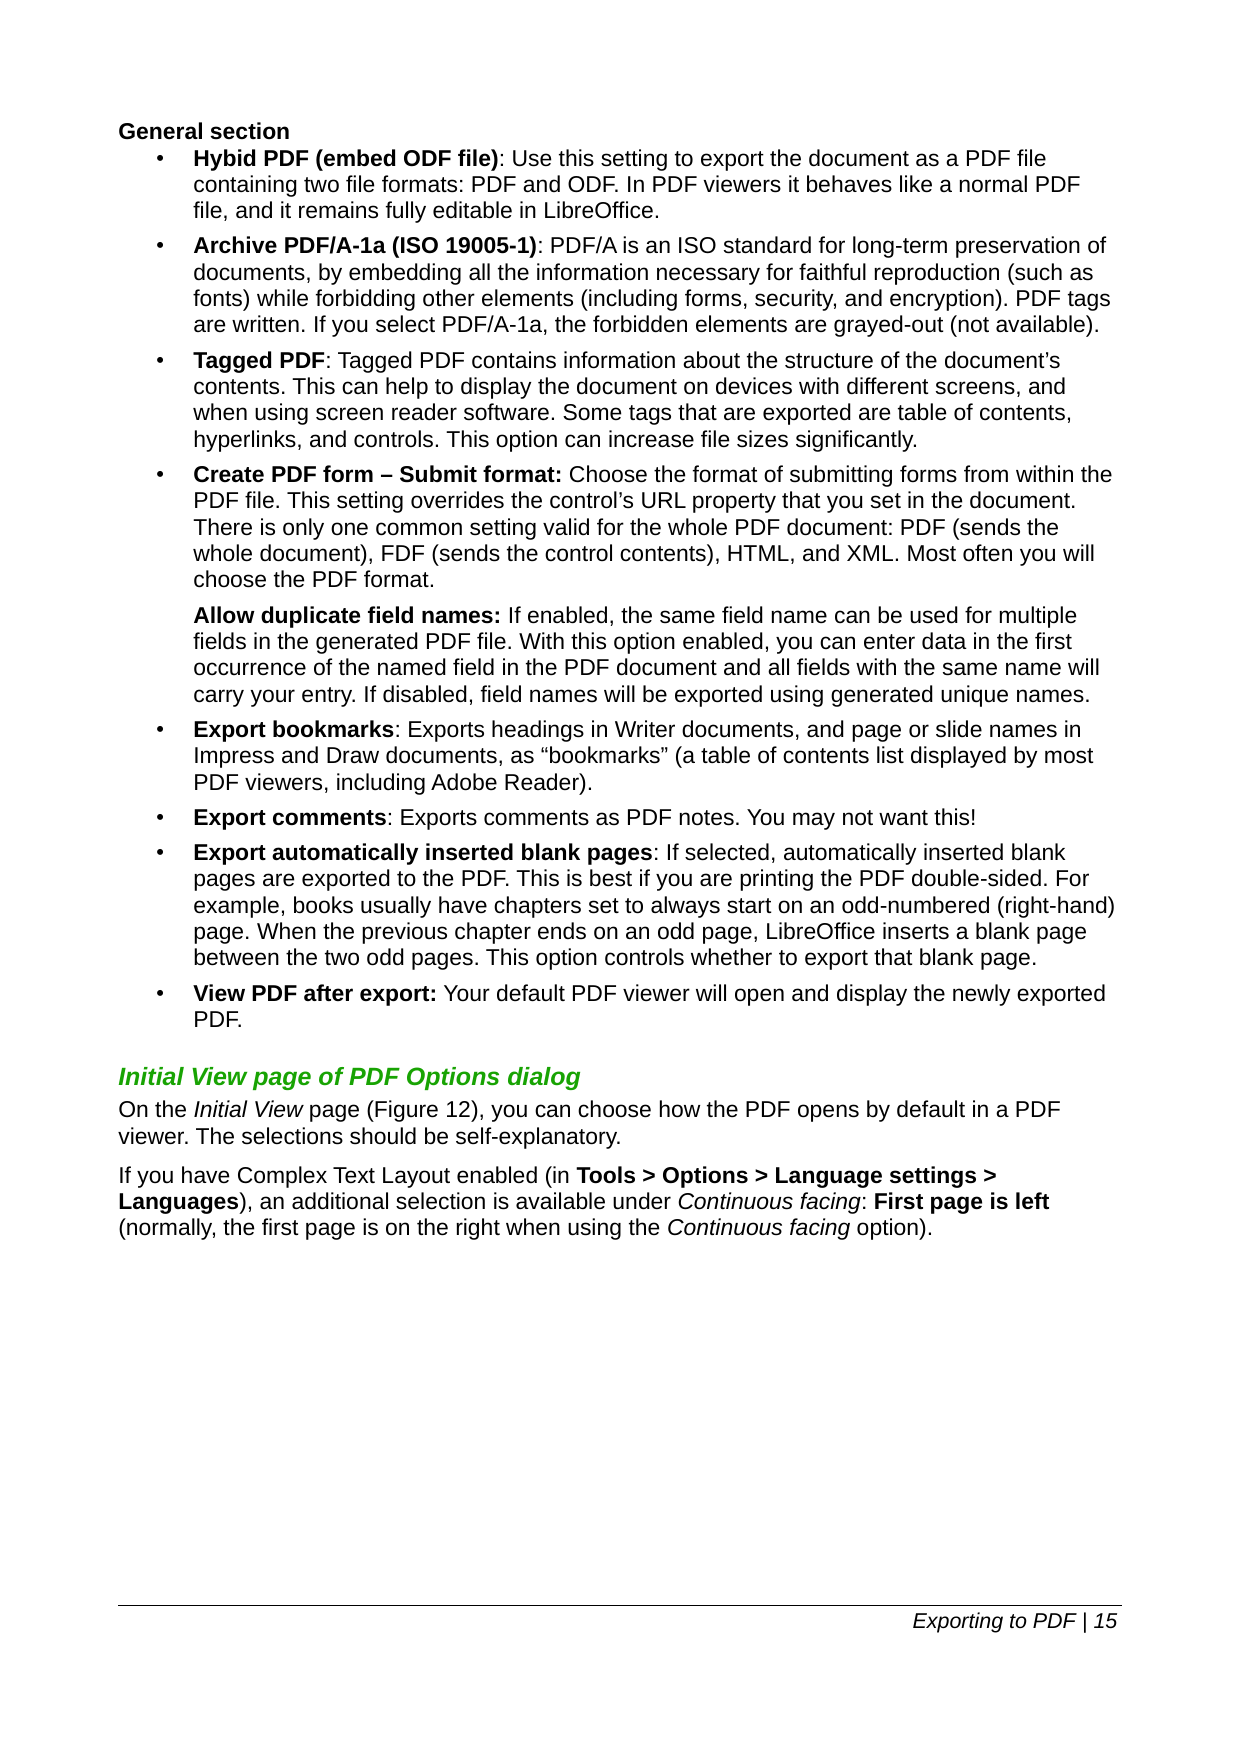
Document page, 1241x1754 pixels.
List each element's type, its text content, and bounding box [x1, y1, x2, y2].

list View PDF after export: Your default PDF viewer will open and display the newly exported PDF. [156, 979, 1122, 1032]
list Tagged PDF: Tagged PDF contains information about the structure of the document’s contents. This can help to display the document on devices with different screens, and when using screen reader software. Some tags that are exported are table of contents, hyperlinks, and controls. This option can increase file sizes significantly. [156, 347, 1122, 452]
list Export comments: Exports comments as PDF notes. You may not want this! [156, 804, 1122, 830]
list Archive PDF/A-1a (ISO 19005-1): PDF/A is an ISO standard for long-term preservation of documents, by embedding all the information necessary for faithful reproduction (such as fonts) while forbidding other elements (including forms, security, and encryption). PDF tags are written. If you select PDF/A-1a, the forbidden elements are grayed-out (not available). [156, 232, 1122, 338]
text If you have Complex Text Layout enabled (in Tools > Options > Language settings > Languages), an additional selection is available under Continuous facing: First page is left (normally, the first page is on the right when using the Continuous facing option). [118, 1162, 1122, 1241]
list Allow duplicate field names: If enabled, the same field name can be used for multiple fields in the generated PDF file. With this option enabled, you can enter data in the first occurrence of the named field in the PDF document and all fields with the same name will carry your entry. If disabled, field names will be exported using generated unique names. [156, 602, 1122, 707]
subtitle Initial View page of PDF Options dialog [118, 1062, 1122, 1091]
list Export bookmarks: Exports headings in Writer documents, and page or slide names in Impress and Draw documents, as “bookmarks” (a table of contents list displayed by most PDF viewers, including Adobe Reader). [156, 716, 1122, 795]
text On the Initial View page (Figure 12), you can choose how the PDF opens by default in a PDF viewer. The selections should be self-explanatory. [118, 1096, 1122, 1149]
list Export automatically inserted blank pages: If selected, automatically inserted blank pages are exported to the PDF. This is best if you are printing the PDF double-sided. For example, books usually have chapters set to always start on an odd-numbered (right-hand) page. When the previous chapter ends on an odd page, LibreOffice inserts a blank page between the two odd pages. This option controls whether to export that blank page. [156, 839, 1122, 971]
list Hybid PDF (embed ODF file): Use this setting to export the document as a PDF file containing two file formats: PDF and ODF. In PDF viewers it behaves like a normal PDF file, and it remains fully editable in LibreOffice. [156, 144, 1122, 223]
list Create PDF form – Submit format: Choose the format of submitting forms from within the PDF file. This setting overrides the control’s URL property that you set in the document. There is only one common setting valid for the whole PDF document: PDF (sends the whole document), FDF (sends the control contents), HTML, and XML. Most often you will choose the PDF format. [156, 461, 1122, 593]
text General section [118, 118, 1122, 144]
